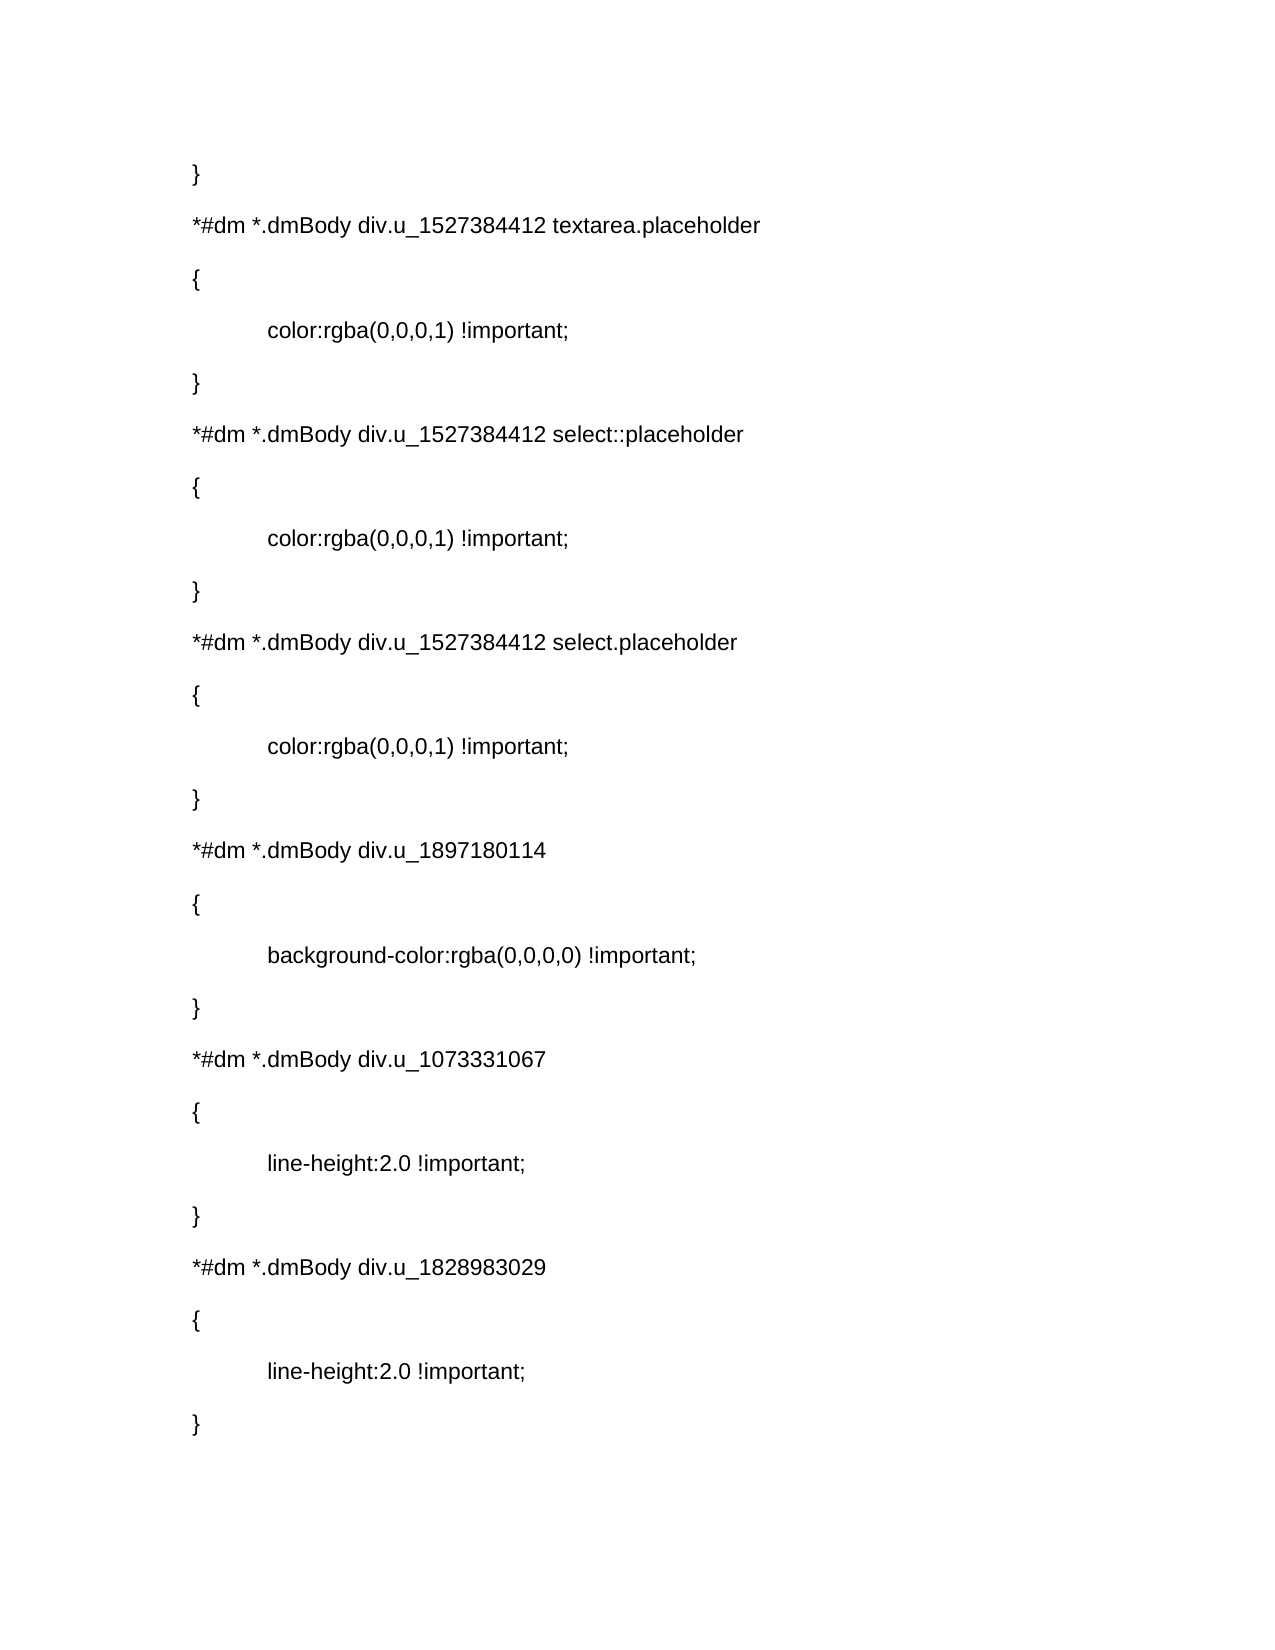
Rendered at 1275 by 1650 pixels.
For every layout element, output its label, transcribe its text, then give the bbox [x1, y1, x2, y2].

table_cell [150, 1140, 182, 1192]
table_cell [150, 1088, 182, 1139]
table_cell } [182, 775, 1125, 827]
table_cell } [182, 1400, 1125, 1452]
table_cell [150, 1348, 182, 1400]
table_cell [150, 931, 182, 983]
table_cell { [182, 254, 1125, 306]
table_cell color:rgba(0,0,0,1) !important; [182, 723, 1125, 775]
table_cell [150, 1192, 182, 1244]
table_cell line-height:2.0 !important; [182, 1348, 1125, 1400]
table_cell *#dm *.dmBody div.u_1527384412 select::placeholder [182, 410, 1125, 462]
table_cell [150, 1296, 182, 1348]
table_cell } [182, 567, 1125, 619]
table_cell [150, 1400, 182, 1452]
table_cell [150, 515, 182, 567]
table_cell [150, 879, 182, 931]
table_cell *#dm *.dmBody div.u_1527384412 select.placeholder [182, 619, 1125, 671]
table_cell [150, 463, 182, 514]
table_cell } [182, 1192, 1125, 1244]
table_cell [150, 567, 182, 619]
table_cell [150, 1244, 182, 1296]
table_cell [150, 358, 182, 410]
table_cell [150, 1035, 182, 1087]
table_cell { [182, 671, 1125, 723]
table_cell } [182, 358, 1125, 410]
table_cell [150, 619, 182, 671]
table_cell [150, 202, 182, 254]
table_cell *#dm *.dmBody div.u_1897180114 [182, 827, 1125, 879]
table_cell *#dm *.dmBody div.u_1527384412 textarea.placeholder [182, 202, 1125, 254]
table_cell [150, 410, 182, 462]
table_cell color:rgba(0,0,0,1) !important; [182, 306, 1125, 358]
table_cell { [182, 1088, 1125, 1139]
table_cell } [182, 150, 1125, 202]
table_cell background-color:rgba(0,0,0,0) !important; [182, 931, 1125, 983]
table_cell [150, 671, 182, 723]
table_cell [150, 983, 182, 1035]
table_cell } [182, 983, 1125, 1035]
table_cell color:rgba(0,0,0,1) !important; [182, 515, 1125, 567]
table_cell { [182, 879, 1125, 931]
table_cell [150, 775, 182, 827]
table_cell *#dm *.dmBody div.u_1828983029 [182, 1244, 1125, 1296]
table_cell [150, 254, 182, 306]
table_cell line-height:2.0 !important; [182, 1140, 1125, 1192]
table_cell [150, 150, 182, 202]
table_cell *#dm *.dmBody div.u_1073331067 [182, 1035, 1125, 1087]
table_cell { [182, 463, 1125, 514]
table_cell [150, 723, 182, 775]
table_cell [150, 306, 182, 358]
table_cell [150, 827, 182, 879]
table_cell { [182, 1296, 1125, 1348]
